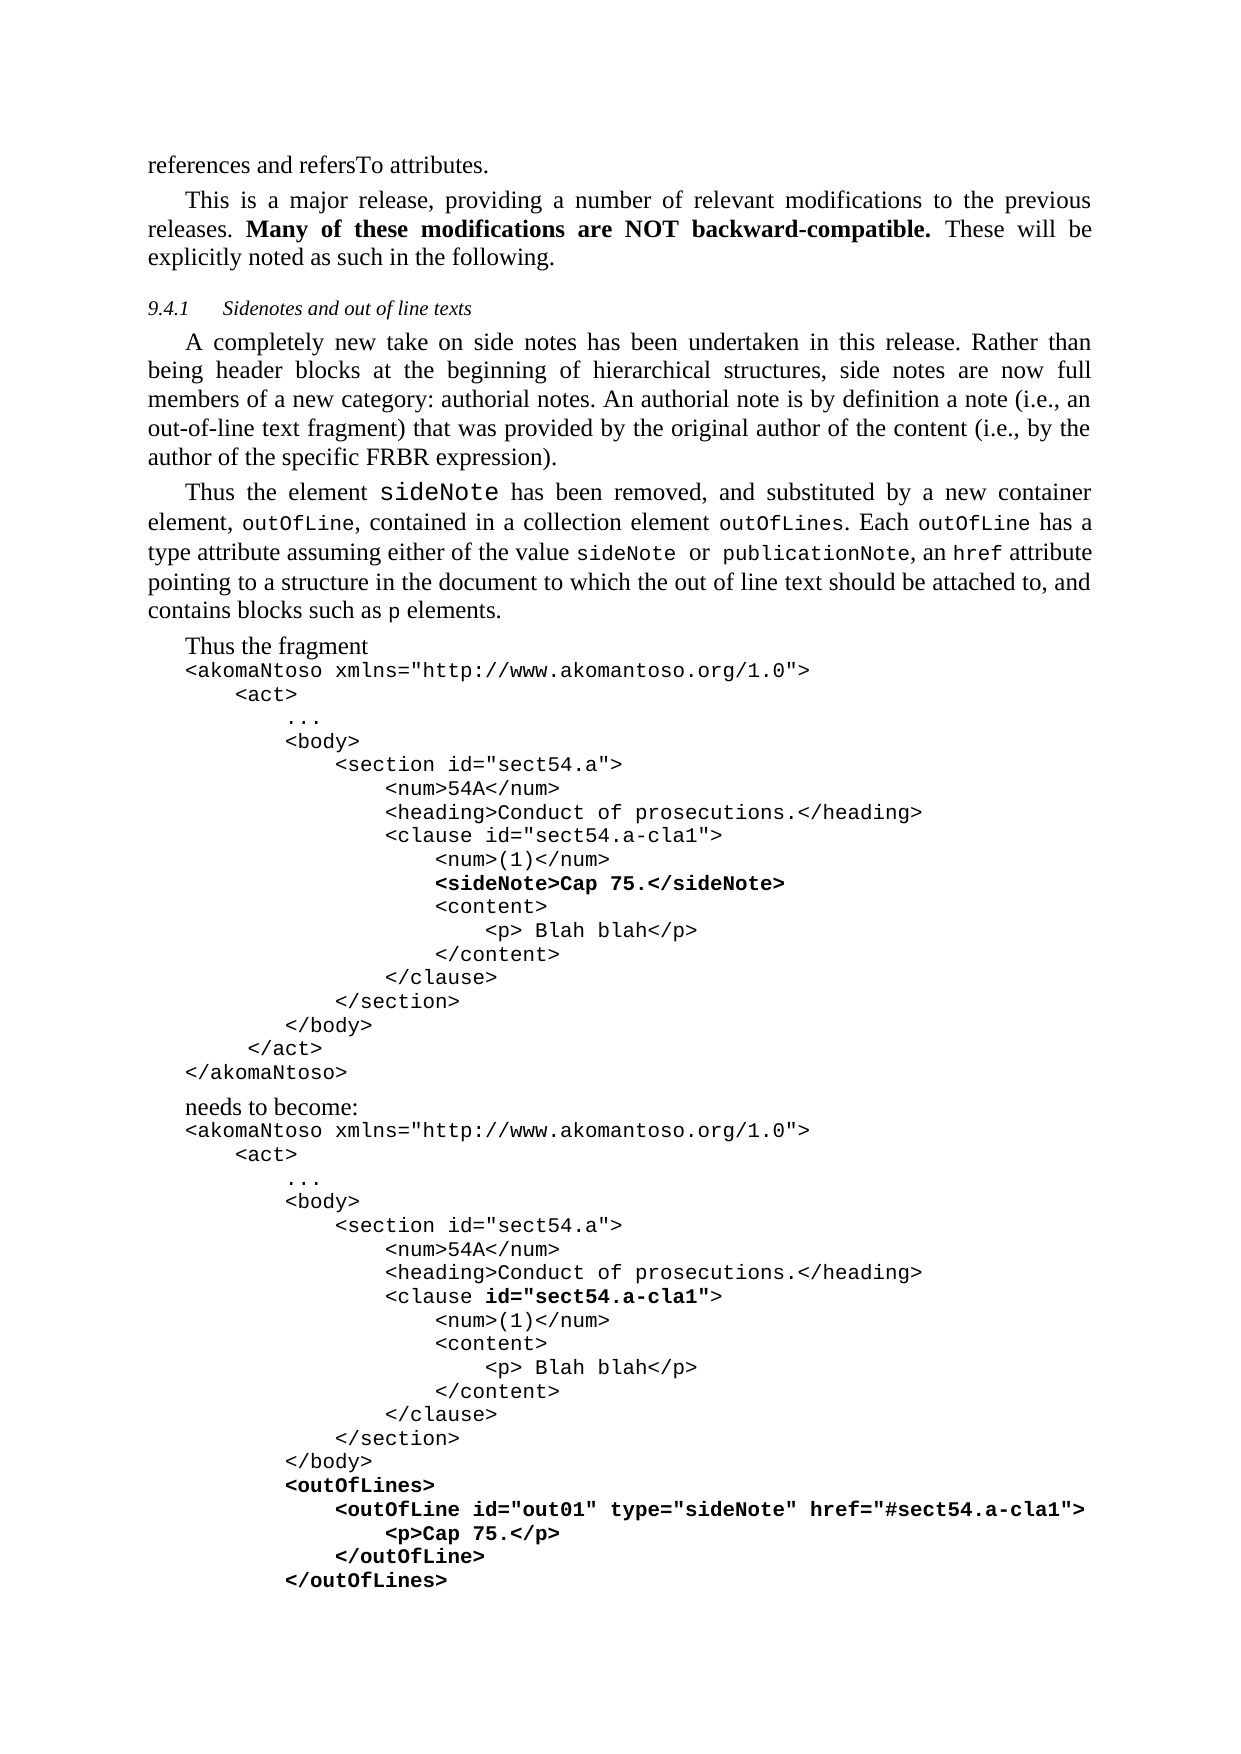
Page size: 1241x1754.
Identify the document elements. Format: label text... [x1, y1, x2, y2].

text <num>(1)</num> [148, 1310, 1092, 1333]
text <p>Cap 75.</p> [148, 1522, 1092, 1546]
text Thus the fragment [148, 631, 1092, 660]
text <num>54A</num> [148, 1239, 1092, 1262]
text This is a major release, providing a number of relevant modifications to the previous releases. Many of these modifications are NOT backward-compatible. These will be explicitly noted as such in the following. [148, 185, 1092, 271]
text </clause> [148, 967, 1092, 991]
text </outOfLines> [148, 1570, 1092, 1593]
text </section> [148, 991, 1092, 1014]
text <p> Blah blah</p> [148, 1357, 1092, 1381]
text </outOfLine> [148, 1546, 1092, 1570]
text </body> [148, 1014, 1092, 1038]
text <section id="sect54.a"> [148, 754, 1092, 778]
text <num>(1)</num> [148, 849, 1092, 873]
text references and refersTo attributes. [148, 150, 1092, 179]
subtitle Sidenotes and out of line texts [148, 296, 1092, 320]
text Thus the element sideNote has been removed, and substituted by a new container element, outOfLine, contained in a collection element outOfLines. Each outOfLine has a type attribute assuming either of the value sideNote or publicationNote, an href attribute pointing to a structure in the document to which the out of line text should be attached to, and contains blocks such as p elements. [148, 477, 1092, 625]
text <act> [148, 683, 1092, 707]
text ... [148, 1168, 1092, 1191]
text <outOfLines> [148, 1475, 1092, 1499]
text needs to become: [148, 1092, 1092, 1121]
text <sideNote>Cap 75.</sideNote> [148, 873, 1092, 896]
text </content> [148, 944, 1092, 967]
text <section id="sect54.a"> [148, 1215, 1092, 1239]
text <content> [148, 1333, 1092, 1357]
text <outOfLine id="out01" type="sideNote" href="#sect54.a-cla1"> [148, 1499, 1092, 1522]
text <akomaNtoso xmlns="http://www.akomantoso.org/1.0"> [148, 660, 1092, 683]
text <body> [148, 731, 1092, 754]
text </act> [148, 1038, 1092, 1062]
text </clause> [148, 1404, 1092, 1428]
text <p> Blah blah</p> [148, 920, 1092, 944]
text <body> [148, 1191, 1092, 1215]
text <heading>Conduct of prosecutions.</heading> [148, 802, 1092, 825]
text ... [148, 707, 1092, 731]
text <act> [148, 1144, 1092, 1168]
text <akomaNtoso xmlns="http://www.akomantoso.org/1.0"> [148, 1121, 1092, 1144]
text <clause id="sect54.a-cla1"> [148, 1286, 1092, 1310]
text </akomaNtoso> [148, 1062, 1092, 1086]
text <heading>Conduct of prosecutions.</heading> [148, 1262, 1092, 1286]
text <content> [148, 896, 1092, 920]
text A completely new take on side notes has been undertaken in this release. Rather than being header blocks at the beginning of hierarchical structures, side notes are now full members of a new category: authorial notes. An authorial note is by definition a note (i.e., an out-of-line text fragment) that was provided by the original author of the content (i.e., by the author of the specific FRBR expression). [148, 327, 1092, 470]
text </section> [148, 1428, 1092, 1452]
text <clause id="sect54.a-cla1"> [148, 825, 1092, 849]
text <num>54A</num> [148, 778, 1092, 802]
text </body> [148, 1452, 1092, 1475]
text </content> [148, 1381, 1092, 1404]
